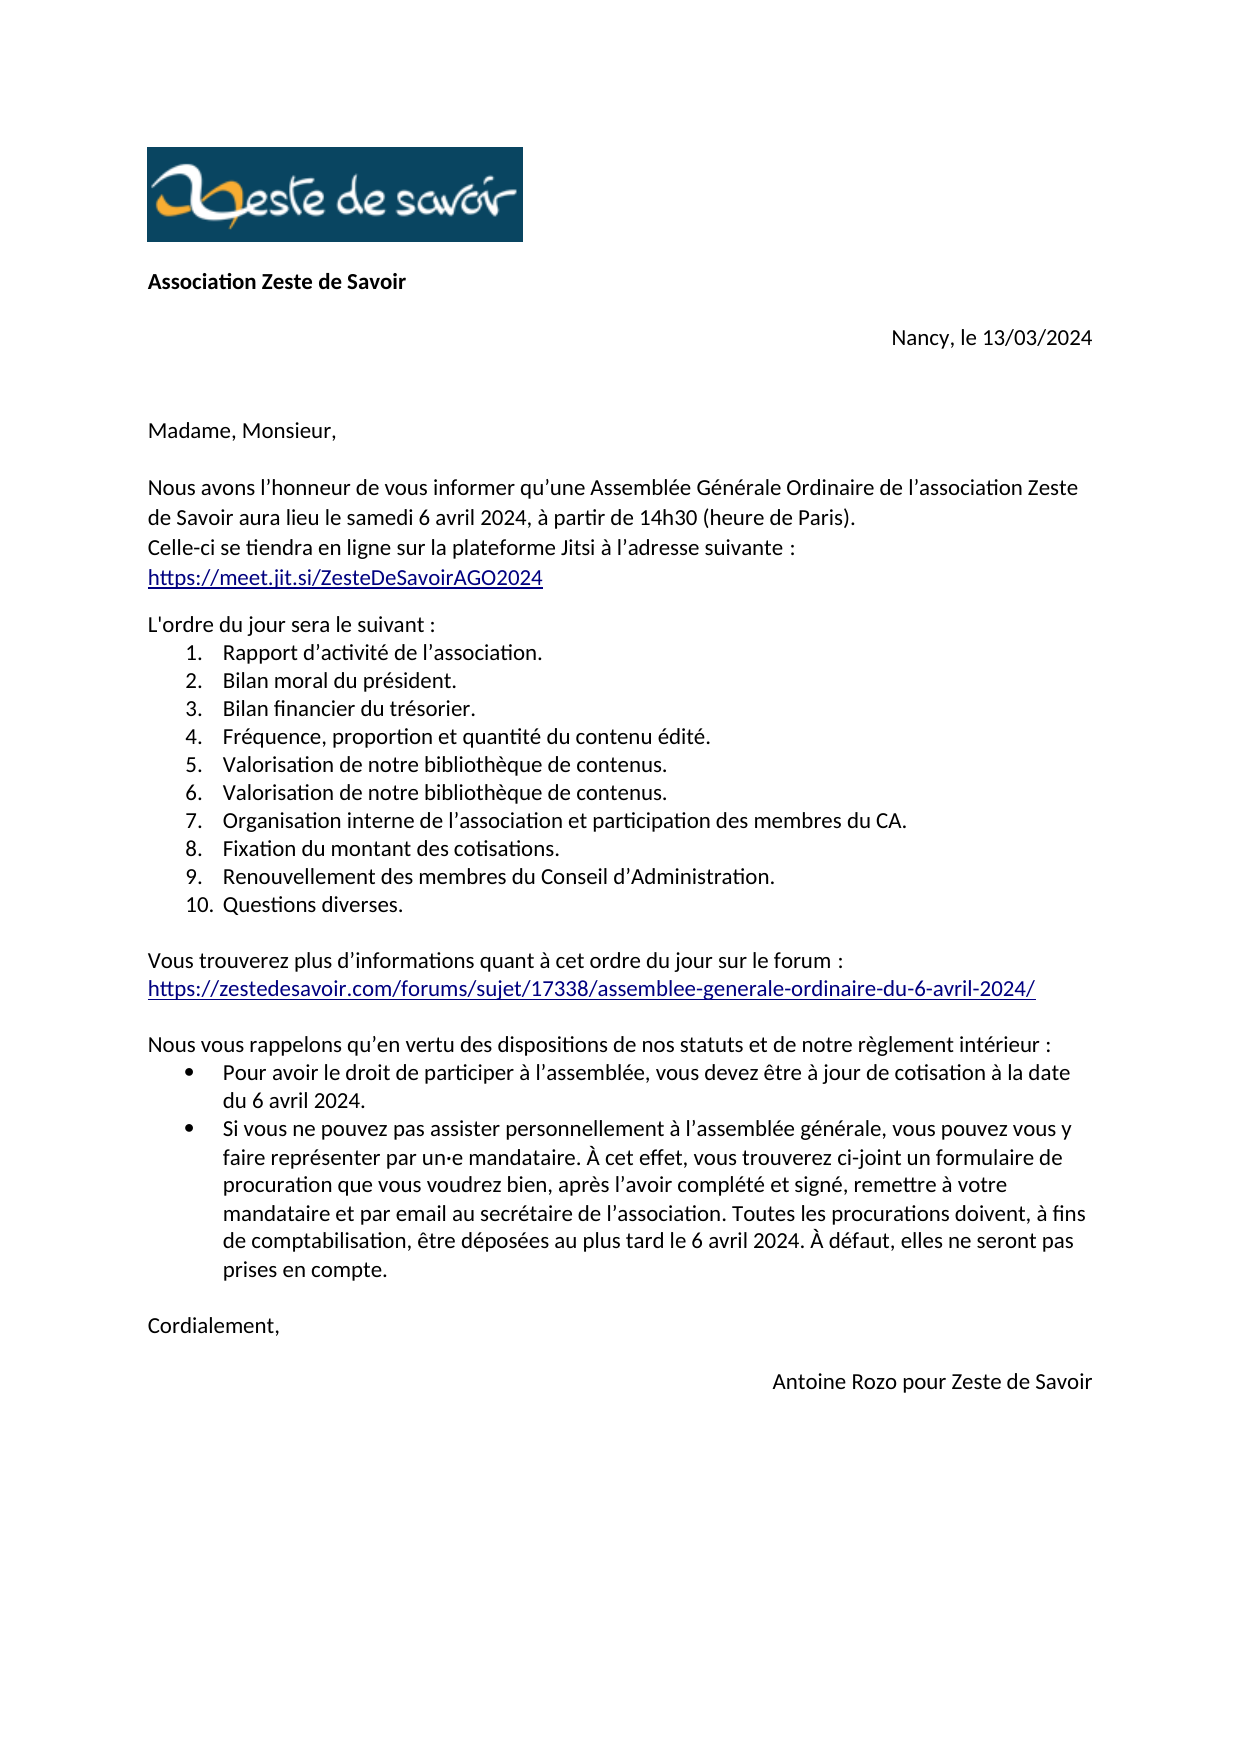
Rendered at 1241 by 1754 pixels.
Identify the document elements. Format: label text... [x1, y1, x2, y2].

list Questions diverses. [185, 890, 1093, 918]
list Renouvellement des membres du Conseil d’Administration. [185, 862, 1093, 890]
text Vous trouverez plus d’informations quant à cet ordre du jour sur le forum : https://zestedesavoir.com/forums/sujet/17338/assemblee-generale-ordinaire-du-6-avril-2024/ [148, 946, 1093, 1002]
list Valorisation de notre bibliothèque de contenus. [185, 750, 1093, 778]
list Organisation interne de l’association et participation des membres du CA. [185, 806, 1093, 834]
list Pour avoir le droit de participer à l’assemblée, vous devez être à jour de cotisation à la date du 6 avril 2024. [185, 1058, 1093, 1114]
picture [147, 147, 523, 242]
list Rapport d’activité de l’association. [185, 638, 1093, 666]
list Valorisation de notre bibliothèque de contenus. [185, 778, 1093, 806]
text Cordialement, [148, 1311, 1093, 1339]
text Association Zeste de Savoir [148, 267, 1093, 295]
text Antoine Rozo pour Zeste de Savoir [148, 1367, 1093, 1395]
list Bilan financier du trésorier. [185, 694, 1093, 722]
list Fréquence, proportion et quantité du contenu édité. [185, 722, 1093, 750]
text Nancy, le 13/03/2024 [148, 323, 1093, 351]
text L'ordre du jour sera le suivant : [148, 610, 1093, 638]
text Nous avons l’honneur de vous informer qu’une Assemblée Générale Ordinaire de l’association Zeste de Savoir aura lieu le samedi 6 avril 2024, à partir de 14h30 (heure de Paris). Celle-ci se tiendra en ligne sur la plateforme Jitsi à l’adresse suivante : https://meet.jit.si/ZesteDeSavoirAGO2024 [148, 473, 1093, 591]
text Nous vous rappelons qu’en vertu des dispositions de nos statuts et de notre règlement intérieur : [148, 1031, 1093, 1058]
list Si vous ne pouvez pas assister personnellement à l’assemblée générale, vous pouvez vous y faire représenter par un·e mandataire. À cet effet, vous trouverez ci-joint un formulaire de procuration que vous voudrez bien, après l’avoir complété et signé, remettre à votre mandataire et par email au secrétaire de l’association. Toutes les procurations doivent, à fins de comptabilisation, être déposées au plus tard le 6 avril 2024. À défaut, elles ne seront pas prises en compte. [185, 1114, 1093, 1283]
list Fixation du montant des cotisations. [185, 834, 1093, 862]
list Bilan moral du président. [185, 666, 1093, 694]
text Madame, Monsieur, [148, 417, 1093, 445]
